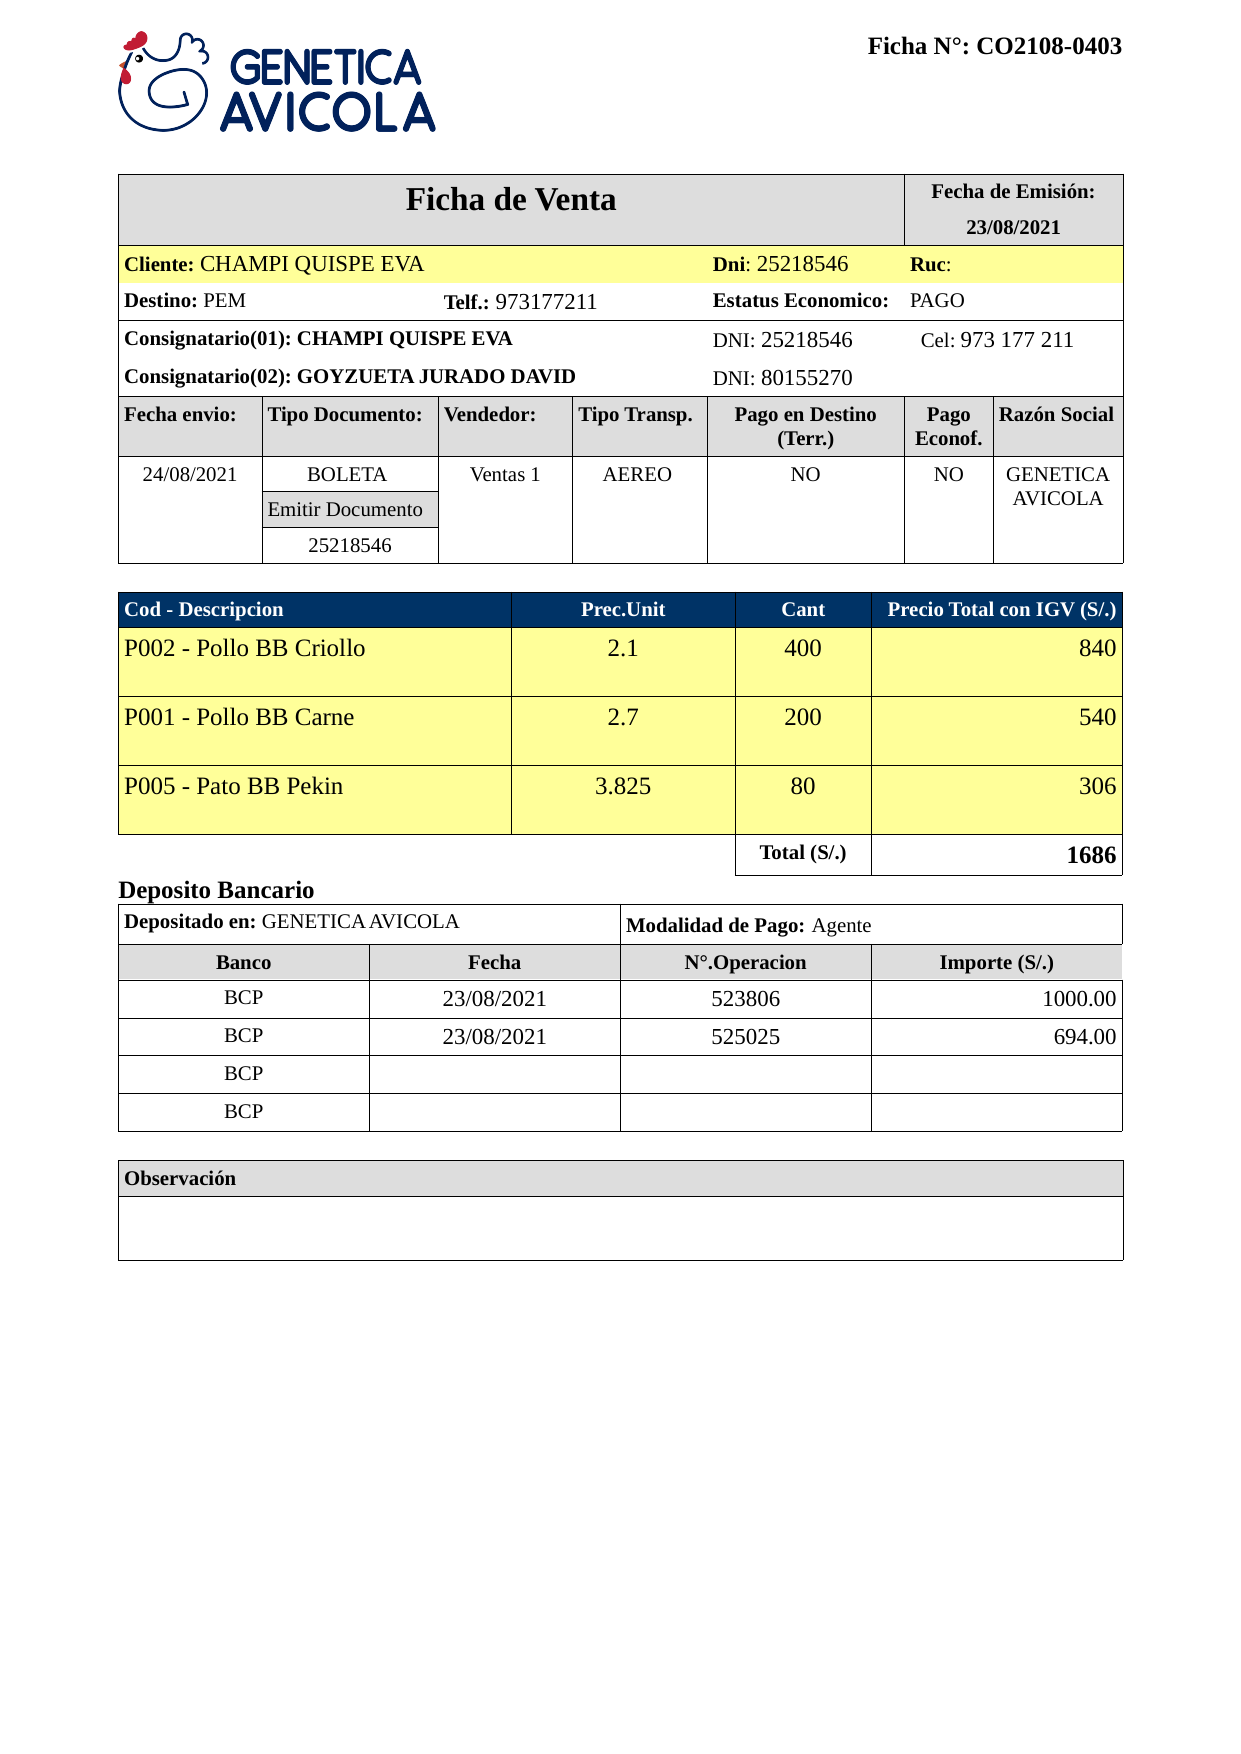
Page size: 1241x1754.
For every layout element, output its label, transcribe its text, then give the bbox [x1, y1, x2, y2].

table_cell Estatus Economico: [707, 283, 904, 320]
table_cell Importe (S/.) [872, 945, 1122, 979]
table_cell 2.1 [512, 628, 735, 696]
table_cell Consignatario(02): GOYZUETA JURADO DAVID [119, 358, 707, 396]
table_cell 23/08/2021 [370, 1019, 620, 1055]
table_cell 400 [736, 628, 871, 696]
table_cell [872, 1056, 1122, 1093]
table_cell Dni: 25218546 [707, 246, 904, 283]
table_header Depositado en: GENETICA AVICOLA [119, 905, 620, 944]
table_cell NO [905, 457, 993, 563]
table_cell Fecha [370, 945, 620, 979]
table_cell 23/08/2021 [370, 981, 620, 1017]
table_cell 306 [872, 766, 1122, 834]
table_cell [621, 1056, 871, 1093]
table_cell BCP [119, 981, 369, 1017]
table_cell Emitir Documento [263, 492, 438, 527]
table_cell 80 [736, 766, 871, 834]
table_cell 525025 [621, 1019, 871, 1055]
table_cell P001 - Pollo BB Carne [119, 697, 511, 765]
table_cell Razón Social [994, 397, 1123, 456]
picture [118, 31, 436, 132]
table_cell BCP [119, 1019, 369, 1055]
table_header Cant [736, 593, 871, 627]
table_cell [118, 835, 511, 875]
table_cell Pago Econof. [905, 397, 993, 456]
table_cell Fecha envio: [119, 397, 262, 456]
table_cell DNI: 80155270 [707, 358, 1123, 396]
table_cell Ventas 1 [439, 457, 572, 563]
table_cell NO [708, 457, 904, 563]
table_cell Ruc: [904, 246, 1123, 283]
table_cell BOLETA [263, 457, 438, 491]
table_cell Banco [119, 945, 369, 979]
table_cell Telf.: 973177211 [438, 283, 707, 320]
table_header Observación [119, 1161, 1123, 1196]
table_cell 2.7 [512, 697, 735, 765]
table_cell Tipo Documento: [263, 397, 438, 456]
table_header Ficha de Venta [119, 175, 904, 245]
table_cell Vendedor: [439, 397, 572, 456]
table_cell 24/08/2021 [119, 457, 262, 563]
table_cell P002 - Pollo BB Criollo [119, 628, 511, 696]
table_cell P005 - Pato BB Pekin [119, 766, 511, 834]
table_header Precio Total con IGV (S/.) [872, 593, 1122, 627]
table_cell Total (S/.) [736, 835, 871, 875]
table_cell GENETICA AVICOLA [994, 457, 1123, 563]
table_header Fecha de Emisión: [905, 175, 1123, 209]
table_cell BCP [119, 1094, 369, 1131]
table_cell AEREO [573, 457, 707, 563]
table_cell PAGO [904, 283, 1123, 320]
table_cell 523806 [621, 981, 871, 1017]
table_cell 200 [736, 697, 871, 765]
text Deposito Bancario [118, 875, 1122, 903]
table_cell [370, 1056, 620, 1093]
table_cell 25218546 [263, 528, 438, 563]
table_cell BCP [119, 1056, 369, 1093]
table_cell 540 [872, 697, 1122, 765]
table_header Modalidad de Pago: Agente [621, 905, 1122, 944]
table_cell 1686 [872, 835, 1122, 875]
table_cell 23/08/2021 [905, 209, 1123, 245]
table_cell [119, 1197, 1123, 1260]
table_cell Destino: PEM [119, 283, 438, 320]
table_cell N°.Operacion [621, 945, 871, 979]
table_cell 1000.00 [872, 981, 1122, 1017]
table_header Prec.Unit [512, 593, 735, 627]
table_cell 840 [872, 628, 1122, 696]
table_cell Consignatario(01): CHAMPI QUISPE EVA [119, 321, 707, 358]
table_cell Cliente: CHAMPI QUISPE EVA [119, 246, 707, 283]
table_cell 694.00 [872, 1019, 1122, 1055]
table_cell DNI: 25218546 [707, 321, 915, 358]
table_cell 3.825 [512, 766, 735, 834]
table_cell [370, 1094, 620, 1131]
table_cell Tipo Transp. [573, 397, 707, 456]
table_cell [511, 835, 735, 875]
table_header Cod - Descripcion [119, 593, 511, 627]
table_cell [621, 1094, 871, 1131]
table_cell [872, 1094, 1122, 1131]
table_cell Pago en Destino (Terr.) [708, 397, 904, 456]
table_cell Cel: 973 177 211 [915, 321, 1123, 358]
